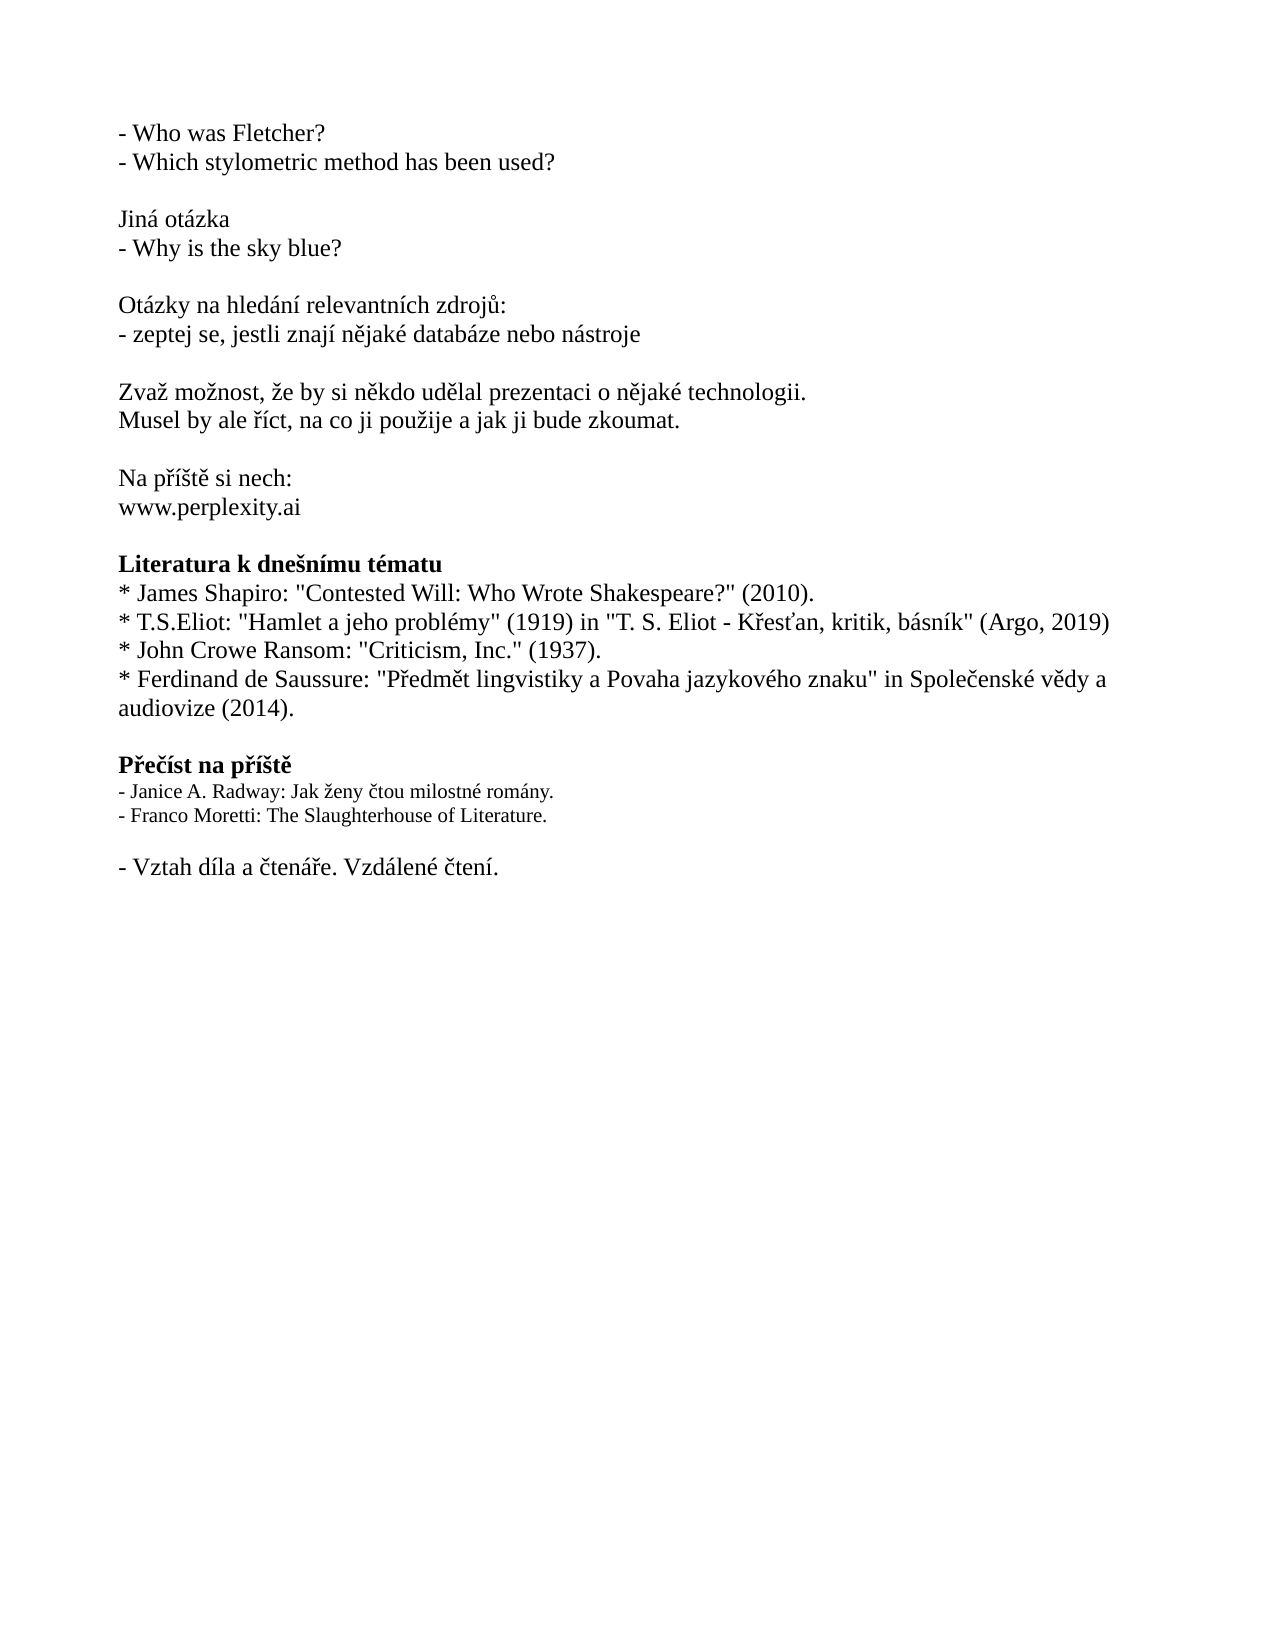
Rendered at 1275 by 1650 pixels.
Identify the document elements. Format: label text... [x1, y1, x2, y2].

text Zvaž možnost, že by si někdo udělal prezentaci o nějaké technologii. [118, 377, 1157, 406]
text - Franco Moretti: The Slaughterhouse of Literature. [118, 803, 1157, 827]
text - zeptej se, jestli znají nějaké databáze nebo nástroje [118, 319, 1157, 348]
text - Vztah díla a čtenáře. Vzdálené čtení. [118, 852, 1157, 880]
text www.perplexity.ai [118, 492, 1157, 521]
text * James Shapiro: "Contested Will: Who Wrote Shakespeare?" (2010). [118, 578, 1157, 607]
text - Why is the sky blue? [118, 233, 1157, 262]
text Na příště si nech: [118, 463, 1157, 492]
text Přečíst na příště [118, 751, 1157, 779]
text Jiná otázka [118, 204, 1157, 233]
text Musel by ale říct, na co ji použije a jak ji bude zkoumat. [118, 406, 1157, 434]
text Otázky na hledání relevantních zdrojů: [118, 291, 1157, 319]
text - Janice A. Radway: Jak ženy čtou milostné romány. [118, 779, 1157, 803]
text - Who was Fletcher? [118, 118, 1157, 147]
text Literatura k dnešnímu tématu [118, 549, 1157, 578]
text * Ferdinand de Saussure: "Předmět lingvistiky a Povaha jazykového znaku" in Společenské vědy a audiovize (2014). [118, 664, 1157, 722]
text * John Crowe Ransom: "Criticism, Inc." (1937). [118, 636, 1157, 664]
text * T.S.Eliot: "Hamlet a jeho problémy" (1919) in "T. S. Eliot - Křesťan, kritik, básník" (Argo, 2019) [118, 607, 1157, 636]
text - Which stylometric method has been used? [118, 147, 1157, 176]
